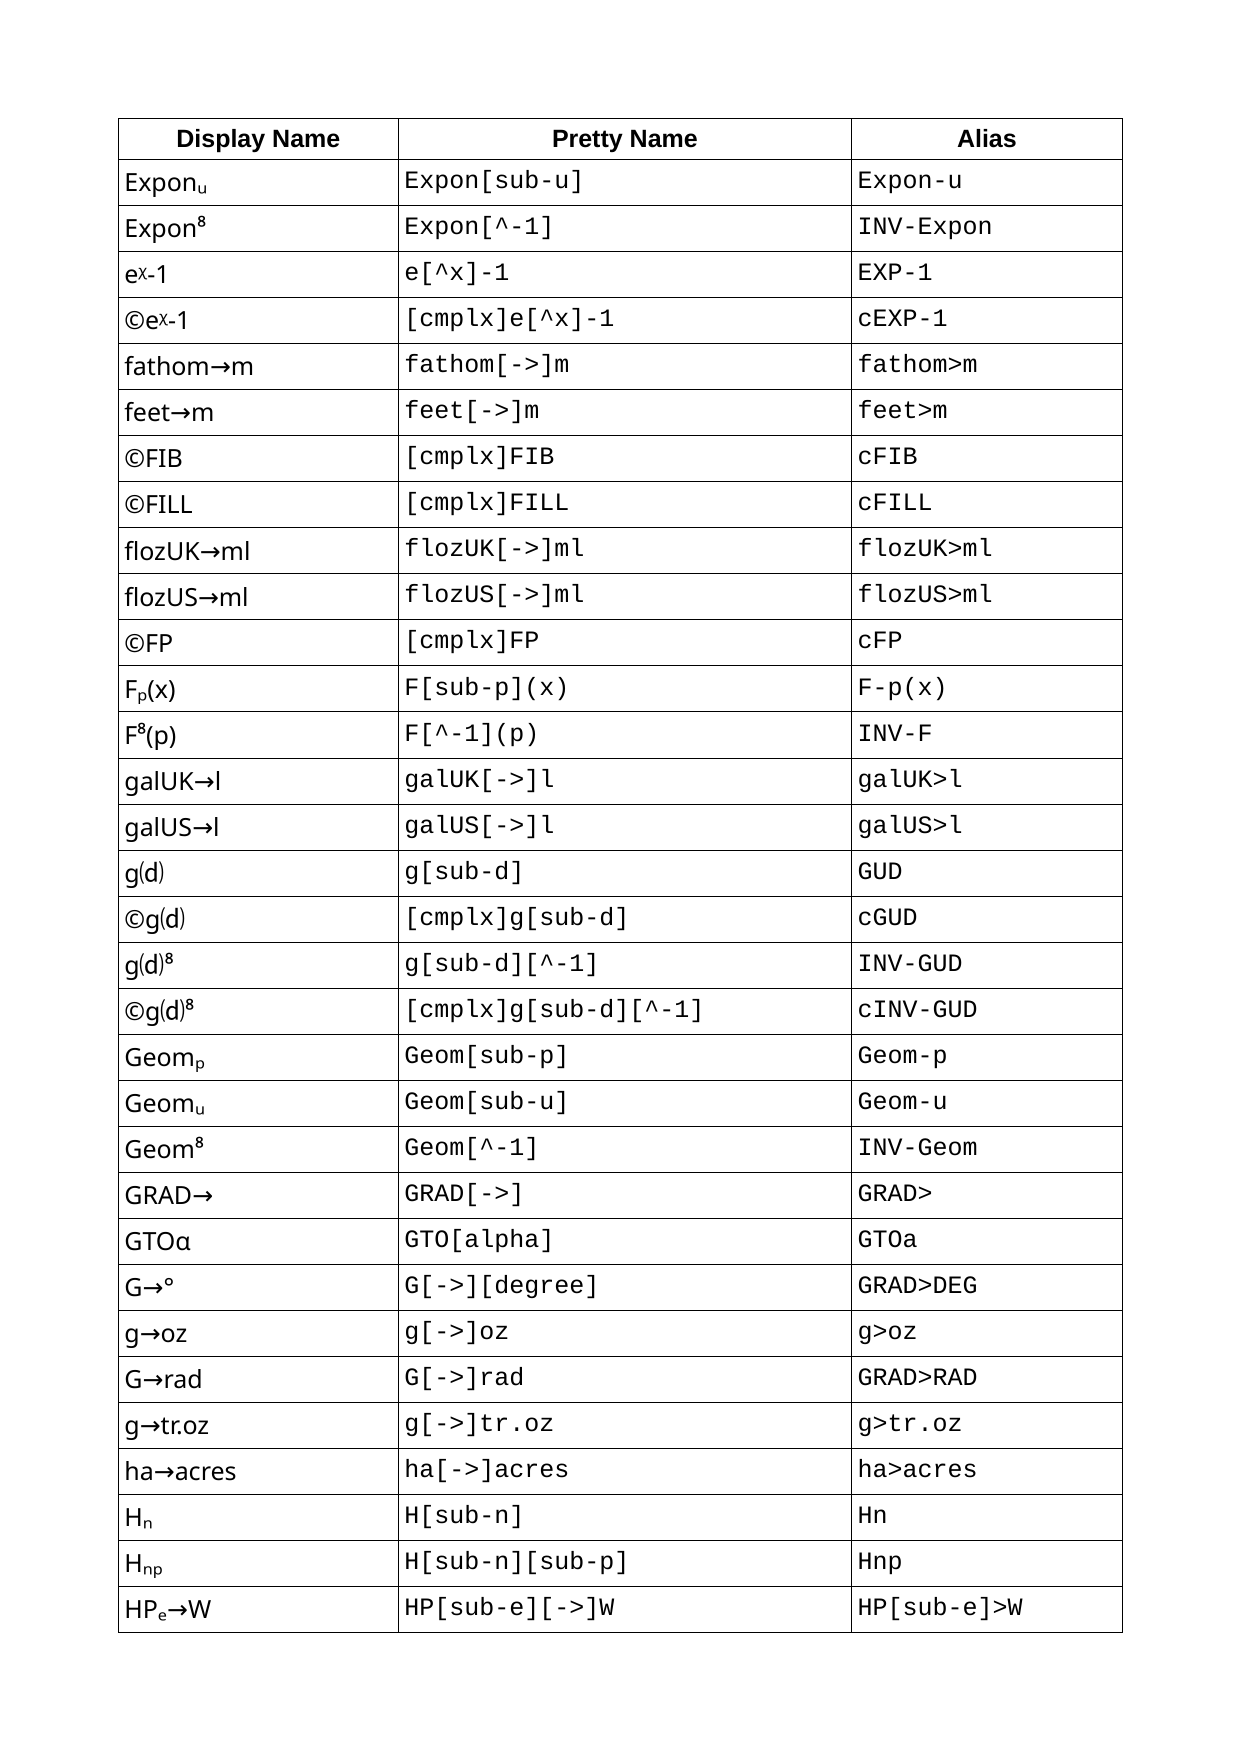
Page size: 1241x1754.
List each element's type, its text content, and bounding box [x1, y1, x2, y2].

table_cell Geomᵤ [119, 1081, 398, 1126]
table_cell flozUS[->]ml [399, 574, 851, 619]
table_cell Hnp [852, 1541, 1122, 1586]
table_cell GTOa [852, 1219, 1122, 1264]
table_cell F⁸(p) [119, 712, 398, 757]
table_cell HP[sub-e]>W [852, 1587, 1122, 1632]
table_cell galUK→l [119, 759, 398, 803]
table_cell flozUS→ml [119, 574, 398, 619]
table_cell g[->]tr.oz [399, 1403, 851, 1448]
table_cell cFIB [852, 436, 1122, 481]
table_cell flozUK>ml [852, 528, 1122, 573]
table_cell Exponᵤ [119, 160, 398, 205]
table_cell Expon⁸ [119, 206, 398, 251]
table_cell [cmplx]FILL [399, 482, 851, 527]
table_cell GRAD>RAD [852, 1357, 1122, 1402]
table_cell g→oz [119, 1311, 398, 1356]
table_cell GRAD→ [119, 1173, 398, 1218]
table_cell GRAD>DEG [852, 1265, 1122, 1310]
table_cell galUS>l [852, 805, 1122, 849]
table_cell ha[->]acres [399, 1449, 851, 1494]
table_cell Expon[sub-u] [399, 160, 851, 205]
table_cell Geom-u [852, 1081, 1122, 1126]
table_cell G[->][degree] [399, 1265, 851, 1310]
table_cell [cmplx]FIB [399, 436, 851, 481]
table_cell F[^-1](p) [399, 712, 851, 757]
table_cell g⒟ [119, 851, 398, 896]
table_cell GTO[alpha] [399, 1219, 851, 1264]
table_cell cFILL [852, 482, 1122, 527]
table_cell galUS→l [119, 805, 398, 849]
table_cell GUD [852, 851, 1122, 896]
table_cell fathom>m [852, 344, 1122, 389]
table_cell ha→acres [119, 1449, 398, 1494]
table_cell HP[sub-e][->]W [399, 1587, 851, 1632]
table_cell F[sub-p](x) [399, 666, 851, 711]
table_cell cGUD [852, 897, 1122, 942]
table_cell Geom-p [852, 1035, 1122, 1080]
table_cell g→tr.oz [119, 1403, 398, 1448]
table_cell [cmplx]e[^x]-1 [399, 298, 851, 343]
table_cell INV-Expon [852, 206, 1122, 251]
table_cell G→° [119, 1265, 398, 1310]
table_cell Geomₚ [119, 1035, 398, 1080]
table_cell flozUK→ml [119, 528, 398, 573]
table_cell EXP-1 [852, 252, 1122, 297]
table_cell g⒟⁸ [119, 943, 398, 988]
table_cell Geom[sub-p] [399, 1035, 851, 1080]
table_cell HPₑ→W [119, 1587, 398, 1632]
table_cell g[->]oz [399, 1311, 851, 1356]
table_cell H[sub-n] [399, 1495, 851, 1540]
table_cell [cmplx]g[sub-d][^-1] [399, 989, 851, 1034]
table_cell g>oz [852, 1311, 1122, 1356]
table_cell ©g⒟⁸ [119, 989, 398, 1034]
table_cell INV-GUD [852, 943, 1122, 988]
table_cell Geom[sub-u] [399, 1081, 851, 1126]
table_cell feet>m [852, 390, 1122, 435]
table_cell GRAD> [852, 1173, 1122, 1218]
table_cell fathom[->]m [399, 344, 851, 389]
table_header Alias [852, 119, 1122, 159]
table_cell GTOα [119, 1219, 398, 1264]
table_cell cFP [852, 620, 1122, 665]
table_cell flozUK[->]ml [399, 528, 851, 573]
table_cell galUK>l [852, 759, 1122, 803]
table_cell Hₙ [119, 1495, 398, 1540]
table_header Display Name [119, 119, 398, 159]
table_cell [cmplx]g[sub-d] [399, 897, 851, 942]
table_cell Geom⁸ [119, 1127, 398, 1172]
table_cell H[sub-n][sub-p] [399, 1541, 851, 1586]
table_cell flozUS>ml [852, 574, 1122, 619]
table_cell ©FIB [119, 436, 398, 481]
table_cell INV-F [852, 712, 1122, 757]
table_cell INV-Geom [852, 1127, 1122, 1172]
table_cell ©FILL [119, 482, 398, 527]
table_cell Expon-u [852, 160, 1122, 205]
table_cell feet[->]m [399, 390, 851, 435]
table_cell [cmplx]FP [399, 620, 851, 665]
table_cell eᵡ-1 [119, 252, 398, 297]
table_cell galUS[->]l [399, 805, 851, 849]
table_cell cINV-GUD [852, 989, 1122, 1034]
table_cell galUK[->]l [399, 759, 851, 803]
table_cell ©eᵡ-1 [119, 298, 398, 343]
table_cell Hₙₚ [119, 1541, 398, 1586]
table_cell feet→m [119, 390, 398, 435]
table_cell e[^x]-1 [399, 252, 851, 297]
table_cell ©g⒟ [119, 897, 398, 942]
table_cell g>tr.oz [852, 1403, 1122, 1448]
table_cell GRAD[->] [399, 1173, 851, 1218]
table_cell ©FP [119, 620, 398, 665]
table_cell g[sub-d] [399, 851, 851, 896]
table_cell G→rad [119, 1357, 398, 1402]
table_cell F-p(x) [852, 666, 1122, 711]
table_cell Geom[^-1] [399, 1127, 851, 1172]
table_cell Expon[^-1] [399, 206, 851, 251]
table_cell Fₚ(x) [119, 666, 398, 711]
table_cell ha>acres [852, 1449, 1122, 1494]
table_cell Hn [852, 1495, 1122, 1540]
table_header Pretty Name [399, 119, 851, 159]
table_cell G[->]rad [399, 1357, 851, 1402]
table_cell cEXP-1 [852, 298, 1122, 343]
table_cell fathom→m [119, 344, 398, 389]
table_cell g[sub-d][^-1] [399, 943, 851, 988]
